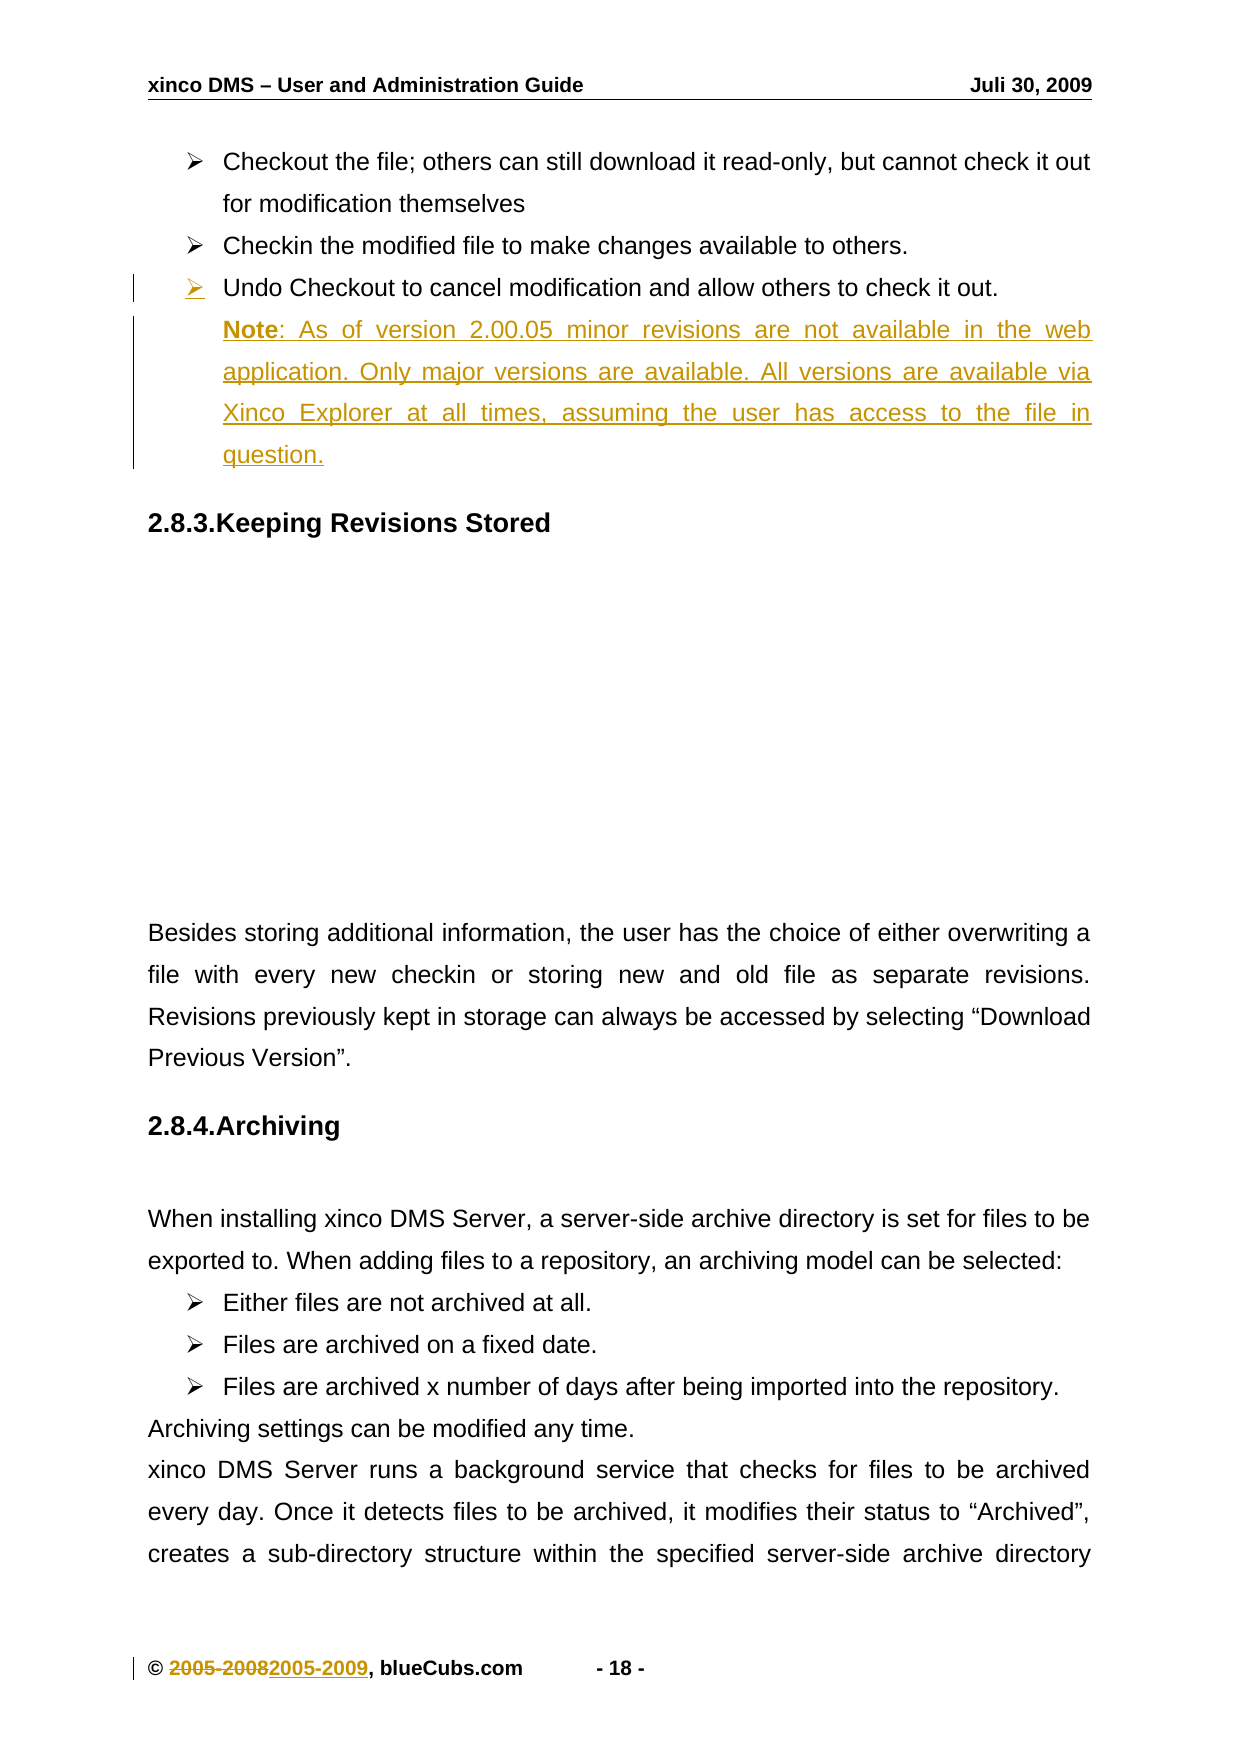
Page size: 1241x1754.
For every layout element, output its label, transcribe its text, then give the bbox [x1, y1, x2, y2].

list Files are archived x number of days after being imported into the repository. [185, 1372, 1092, 1400]
text Besides storing additional information, the user has the choice of either overwriting a file with every new checkin or storing new and old file as separate revisions. Revisions previously kept in storage can always be accessed by selecting “Download Previous Version”. [148, 919, 1092, 1072]
list Undo Checkout to cancel modification and allow others to check it out. [185, 273, 1092, 302]
text When installing xinco DMS Server, a server-side archive directory is set for files to be exported to. When adding files to a repository, an archiving model can be selected: [148, 1205, 1092, 1274]
text xinco DMS Server runs a background service that checks for files to be archived every day. Once it detects files to be archived, it modifies their status to “Archived”, creates a sub-directory structure within the specified server-side archive directory [148, 1456, 1092, 1568]
subtitle Keeping Revisions Stored [148, 508, 1092, 538]
subtitle Archiving [148, 1111, 1092, 1141]
list Files are archived on a fixed date. [185, 1330, 1092, 1358]
list Checkin the modified file to make changes available to others. [185, 232, 1092, 259]
list Checkout the file; others can still download it read-only, but cannot check it out for modification themselves [185, 148, 1092, 218]
list Either files are not archived at all. [185, 1288, 1092, 1316]
text Archiving settings can be modified any time. [148, 1414, 1092, 1442]
list Note: As of version 2.00.05 minor revisions are not available in the web application. Only major versions are available. All versions are available via Xinco Explorer at all times, assuming the user has access to the file in question. [185, 316, 1092, 469]
